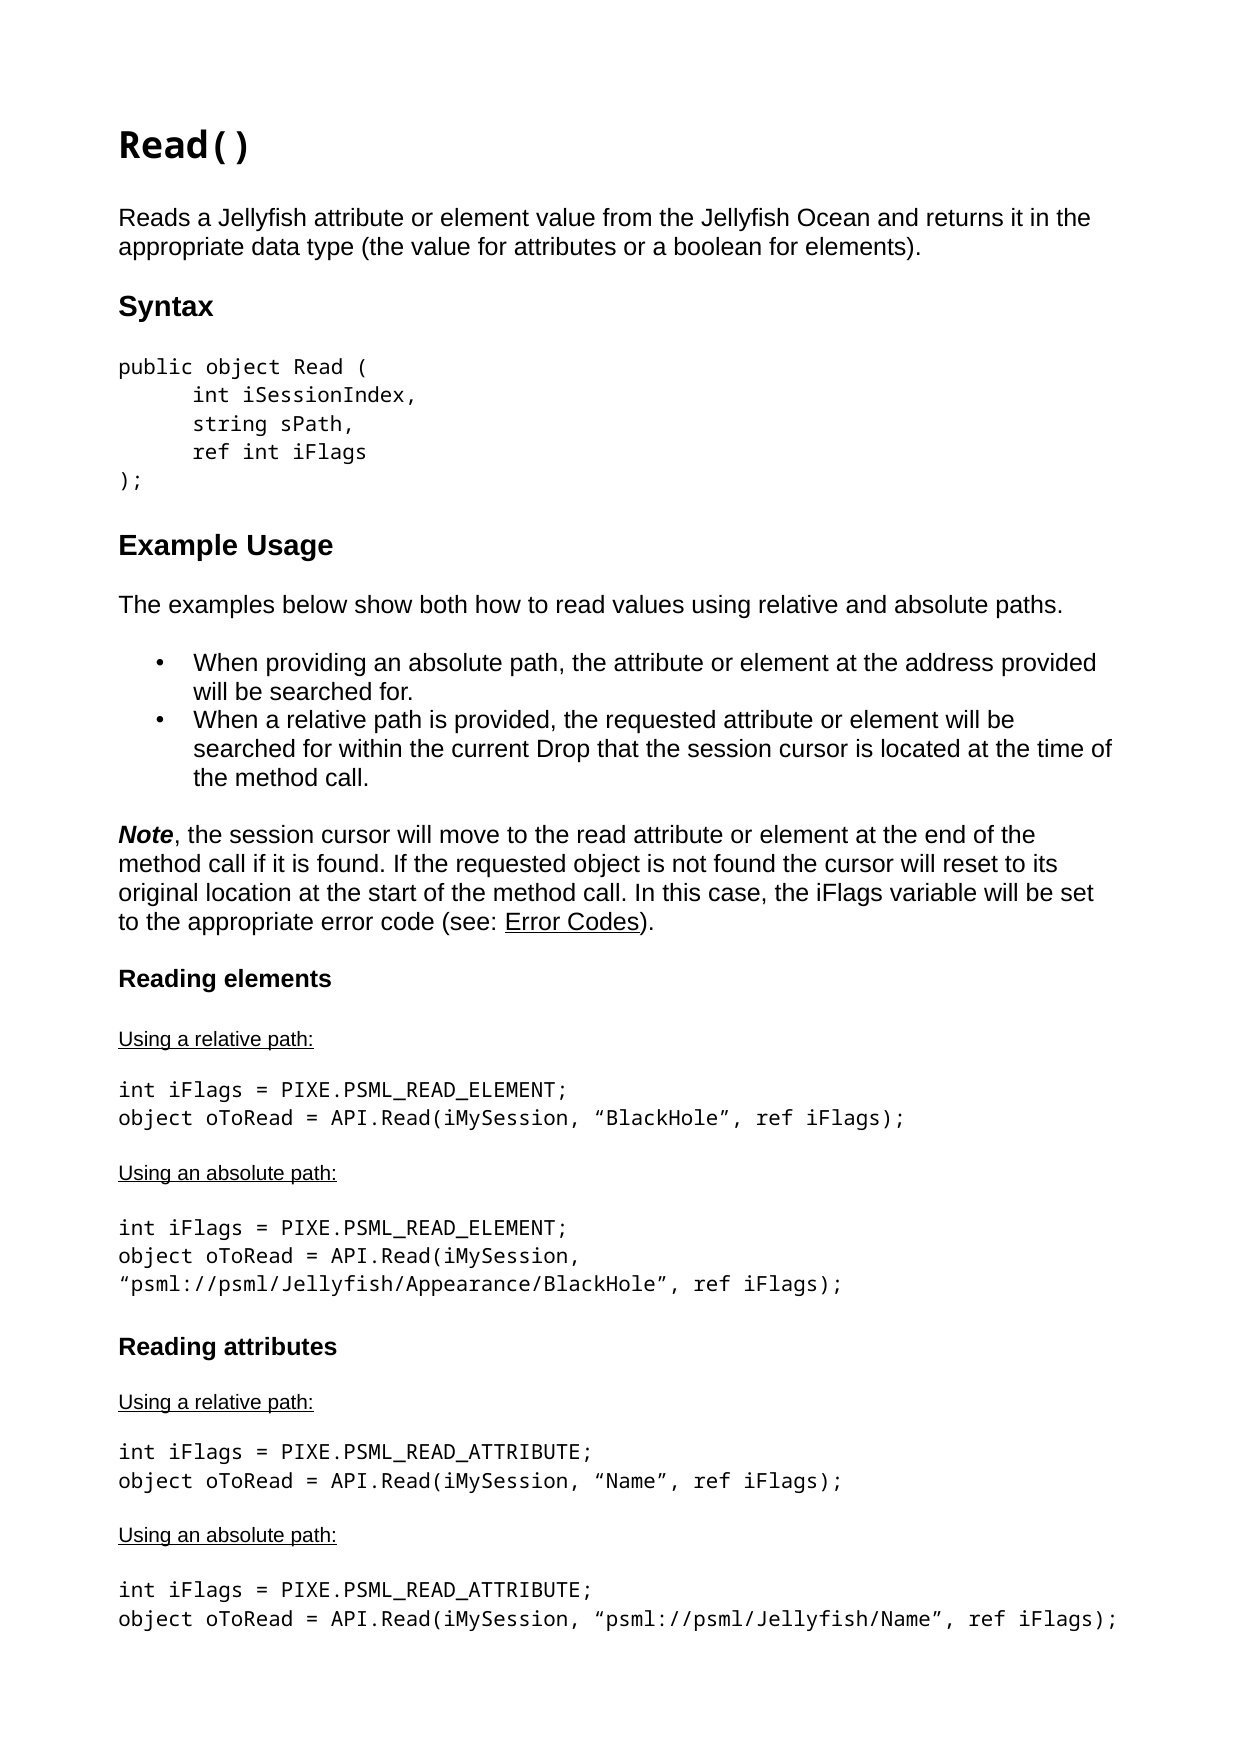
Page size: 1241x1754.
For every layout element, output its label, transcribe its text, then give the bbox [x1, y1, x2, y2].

text Using an absolute path: [118, 1160, 1122, 1184]
text object oToRead = API.Read(iMySession, “psml://psml/Jellyfish/Name”, ref iFlags); [118, 1604, 1122, 1632]
text int iFlags = PIXE.PSML_READ_ELEMENT; [118, 1213, 1122, 1241]
text int iFlags = PIXE.PSML_READ_ELEMENT; [118, 1075, 1122, 1103]
text ref int iFlags [118, 437, 1122, 466]
text Using an absolute path: [118, 1523, 1122, 1547]
text The examples below show both how to read values using relative and absolute paths. [118, 590, 1122, 619]
text Example Usage [118, 528, 1122, 562]
text Using a relative path: [118, 1027, 1122, 1051]
text Reads a Jellyfish attribute or element value from the Jellyfish Ocean and returns it in the appropriate data type (the value for attributes or a boolean for elements). [118, 203, 1122, 261]
text object oToRead = API.Read(iMySession, “BlackHole”, ref iFlags); [118, 1103, 1122, 1132]
text string sPath, [118, 409, 1122, 437]
text object oToRead = API.Read(iMySession, “psml://psml/Jellyfish/Appearance/BlackHole”, ref iFlags); [118, 1241, 1122, 1298]
text public object Read ( [118, 352, 1122, 380]
text Note, the session cursor will move to the read attribute or element at the end of the method call if it is found. If the requested object is not found the cursor will reset to its original location at the start of the method call. In this case, the iFlags variable will be set to the appropriate error code (see: Error Codes). [118, 821, 1122, 936]
text int iSessionIndex, [118, 380, 1122, 409]
text object oToRead = API.Read(iMySession, “Name”, ref iFlags); [118, 1466, 1122, 1494]
text Reading elements [118, 964, 1122, 993]
text Read() [118, 118, 1122, 169]
text int iFlags = PIXE.PSML_READ_ATTRIBUTE; [118, 1437, 1122, 1466]
text Using a relative path: [118, 1389, 1122, 1413]
list When providing an absolute path, the attribute or element at the address provided will be searched for. [156, 648, 1122, 705]
list When a relative path is provided, the requested attribute or element will be searched for within the current Drop that the session cursor is located at the time of the method call. [156, 705, 1122, 792]
text Reading attributes [118, 1332, 1122, 1361]
text int iFlags = PIXE.PSML_READ_ATTRIBUTE; [118, 1575, 1122, 1604]
text ); [118, 466, 1122, 494]
text Syntax [118, 289, 1122, 323]
